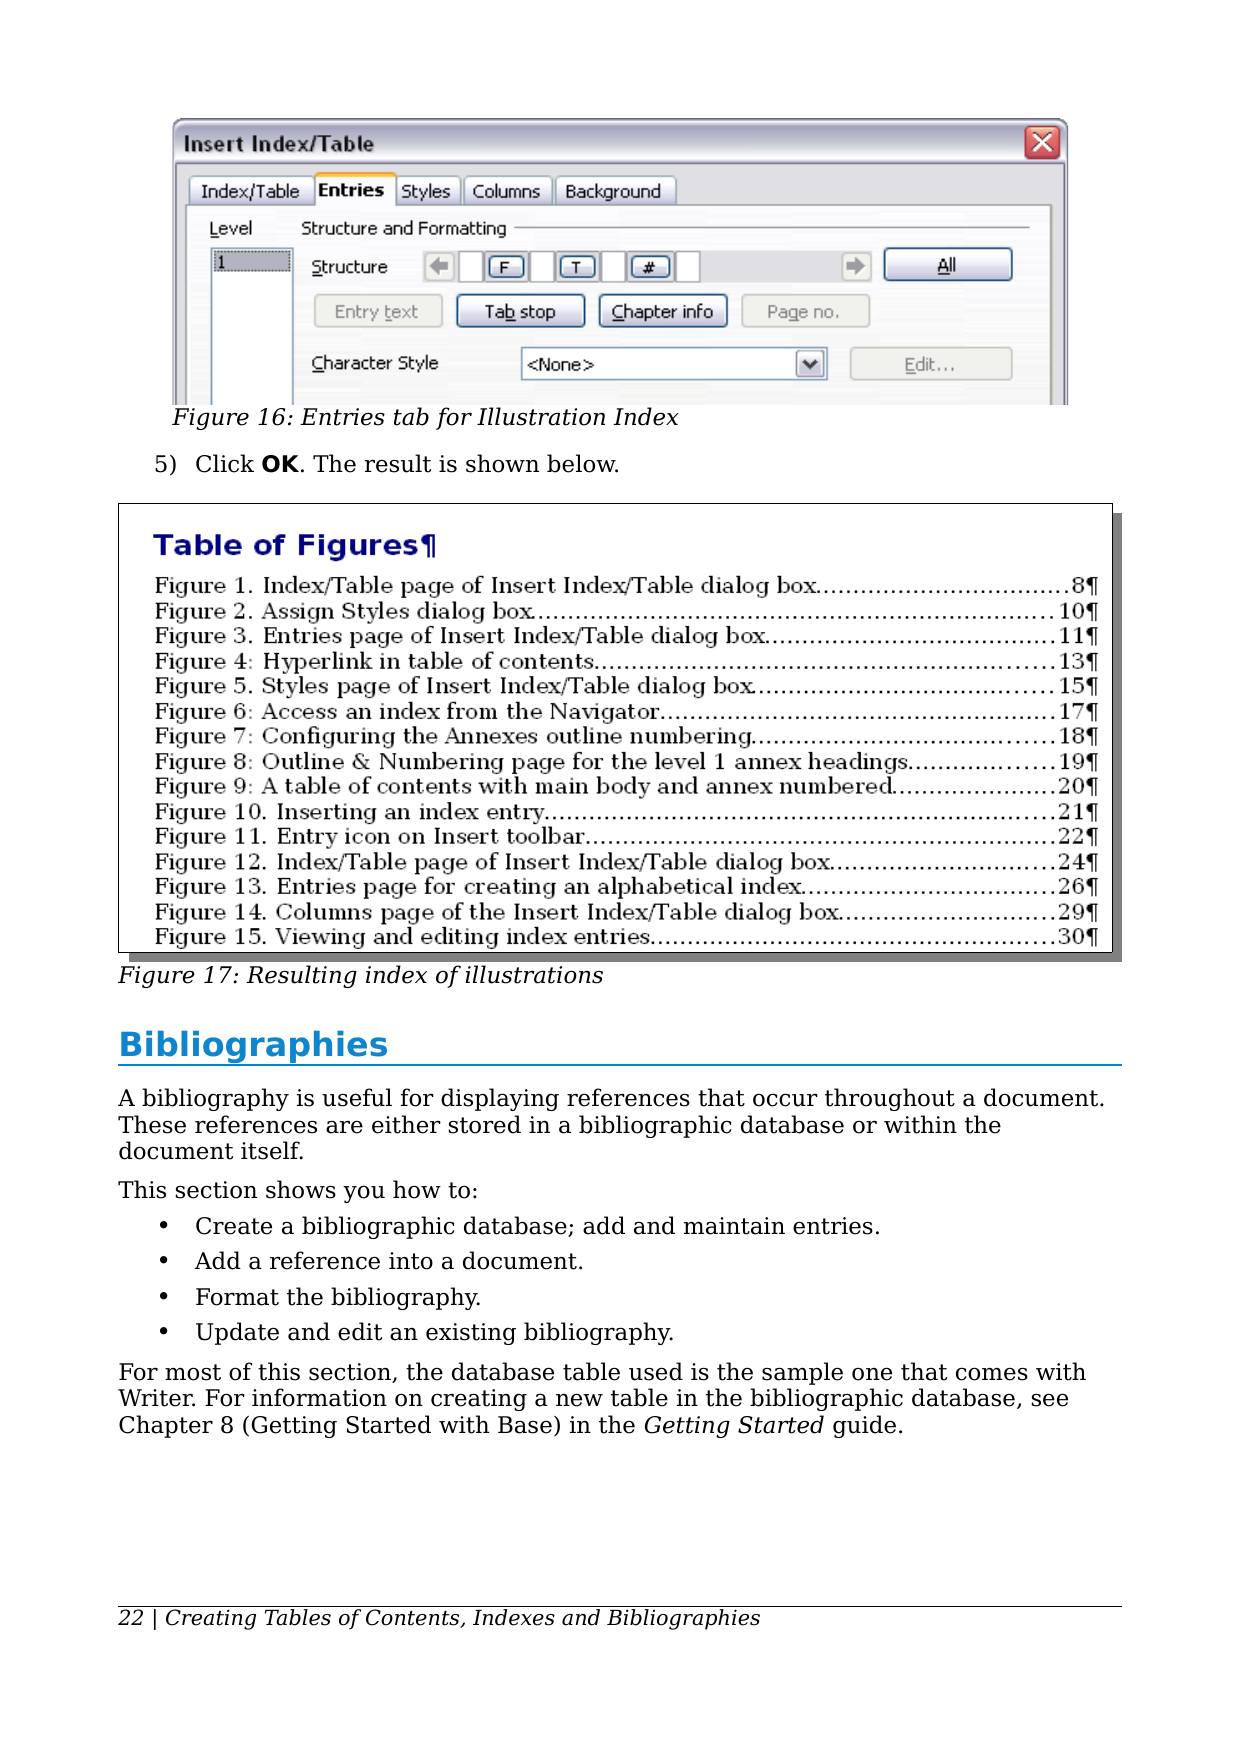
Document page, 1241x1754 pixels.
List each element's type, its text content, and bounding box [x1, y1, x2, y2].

list This section shows you how to: [118, 1178, 1122, 1204]
list Click OK. The result is shown below. [177, 451, 1122, 478]
text Figure 17: Resulting index of illustrations [118, 953, 1122, 989]
picture [172, 118, 1069, 405]
list Create a bibliographic database; add and maintain entries. [156, 1211, 1122, 1240]
picture [121, 505, 1109, 949]
list Format the bibliography. [156, 1282, 1122, 1311]
text Figure 16: Entries tab for Illustration Index [172, 405, 1068, 431]
subtitle Bibliographies [118, 1025, 1122, 1064]
text For most of this section, the database table used is the sample one that comes with Writer. For information on creating a new table in the bibliographic database, see Chapter 8 (Getting Started with Base) in the Getting Started guide. [118, 1359, 1122, 1439]
text A bibliography is useful for displaying references that occur throughout a document. These references are either stored in a bibliographic database or within the document itself. [118, 1085, 1122, 1165]
list Update and edit an existing bibliography. [156, 1317, 1122, 1346]
list Add a reference into a document. [156, 1246, 1122, 1275]
text [119, 504, 1112, 952]
